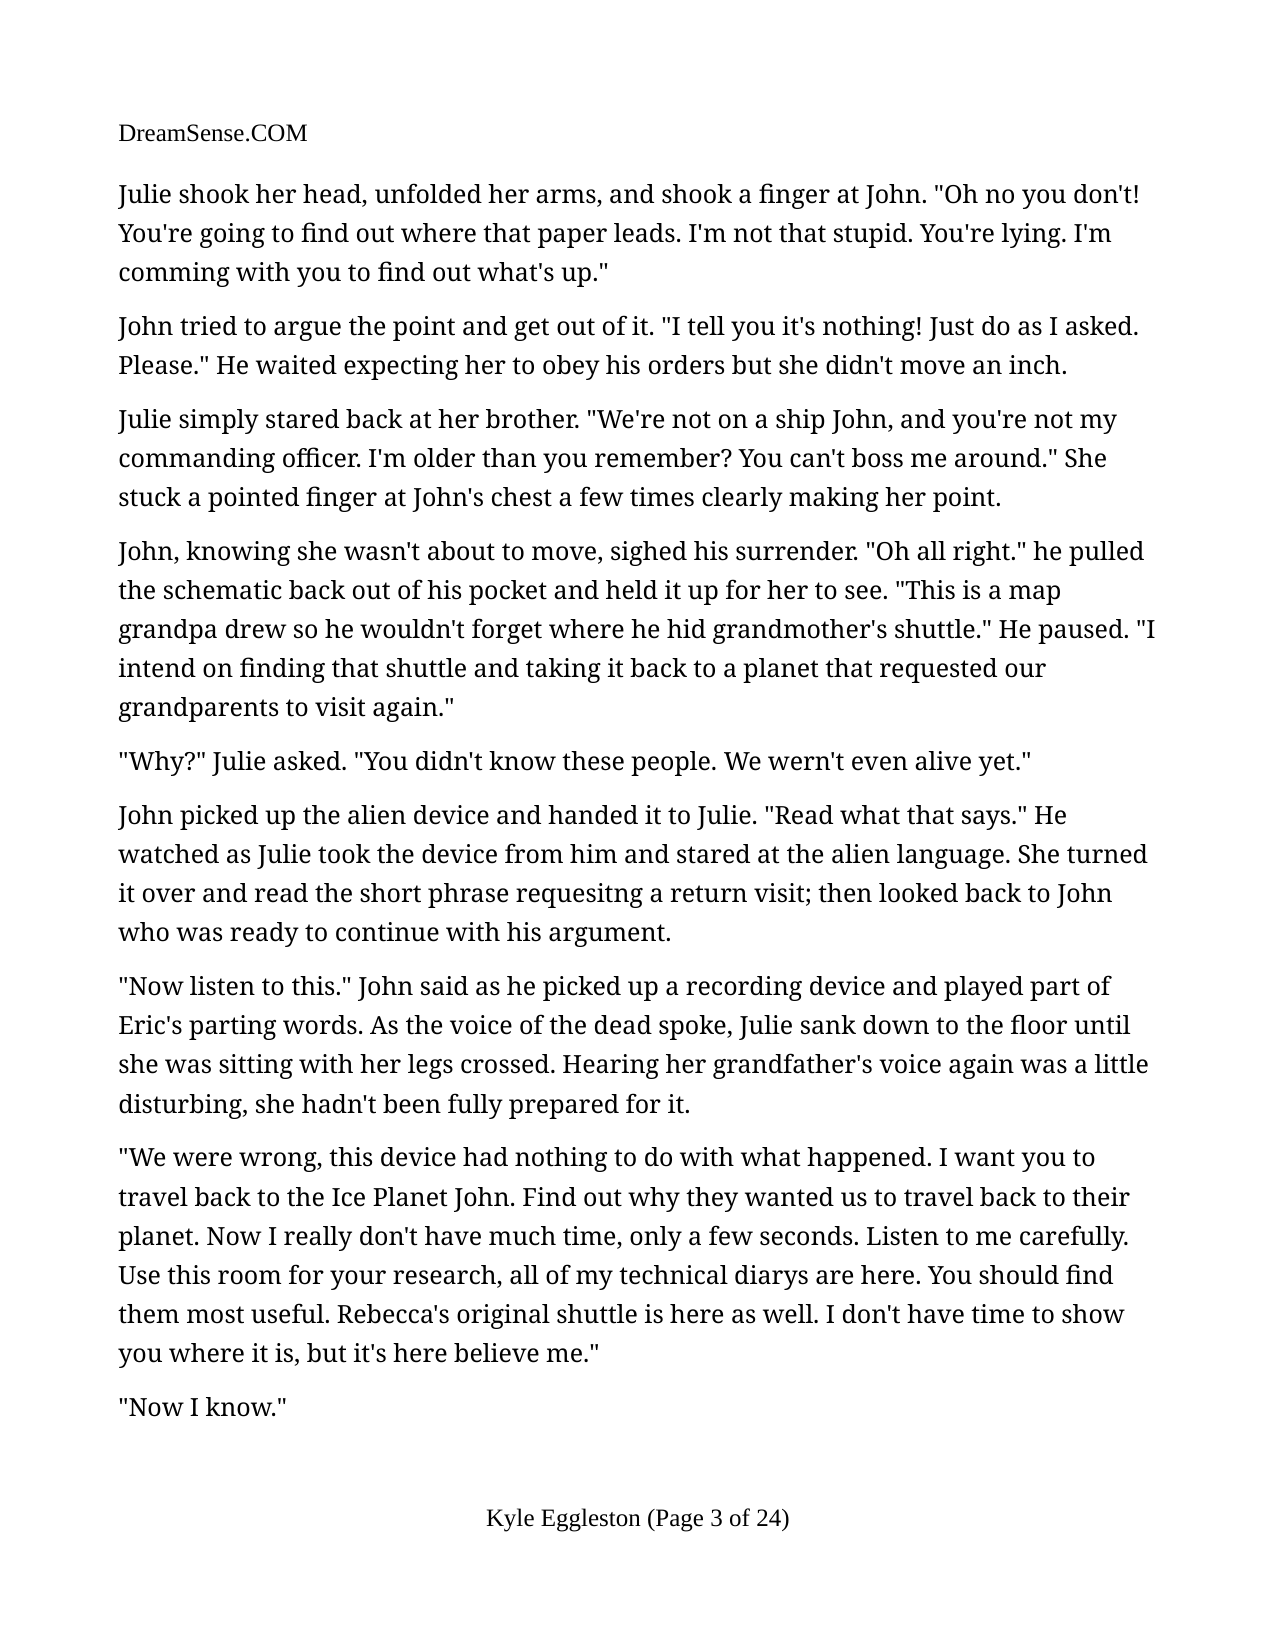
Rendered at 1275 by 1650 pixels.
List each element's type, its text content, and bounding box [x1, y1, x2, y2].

text John tried to argue the point and get out of it. "I tell you it's nothing! Just do as I asked. Please." He waited expecting her to obey his orders but she didn't move an inch. [118, 308, 1157, 382]
text "We were wrong, this device had nothing to do with what happened. I want you to travel back to the Ice Planet John. Find out why they wanted us to travel back to their planet. Now I really don't have much time, only a few seconds. Listen to me carefully. Use this room for your research, all of my technical diarys are here. You should find them most useful. Rebecca's original shuttle is here as well. I don't have time to show you where it is, but it's here believe me." [118, 1140, 1157, 1370]
text "Now listen to this." John said as he picked up a recording device and played part of Eric's parting words. As the voice of the dead spoke, Julie sank down to the floor until she was sitting with her legs crossed. Hearing her grandfather's voice again was a little disturbing, she hadn't been fully prepared for it. [118, 969, 1157, 1120]
text John picked up the alien device and handed it to Julie. "Read what that says." He watched as Julie took the device from him and stared at the alien language. She turned it over and read the short phrase requesitng a return visit; then looked back to John who was ready to continue with his argument. [118, 798, 1157, 949]
text "Now I know." [118, 1390, 1157, 1424]
text "Why?" Julie asked. "You didn't know these people. We wern't even alive yet." [118, 744, 1157, 778]
text Julie shook her head, unfolded her arms, and shook a finger at John. "Oh no you don't! You're going to find out where that paper leads. I'm not that stupid. You're lying. I'm comming with you to find out what's up." [118, 176, 1157, 289]
text Julie simply stared back at her brother. "We're not on a ship John, and you're not my commanding officer. I'm older than you remember? You can't boss me around." She stuck a pointed finger at John's chest a few times clearly making her point. [118, 401, 1157, 514]
text John, knowing she wasn't about to move, sighed his surrender. "Oh all right." he pulled the schematic back out of his pocket and held it up for her to see. "This is a map grandpa drew so he wouldn't forget where he hid grandmother's shuttle." He paused. "I intend on finding that shuttle and taking it back to a planet that requested our grandparents to visit again." [118, 533, 1157, 724]
